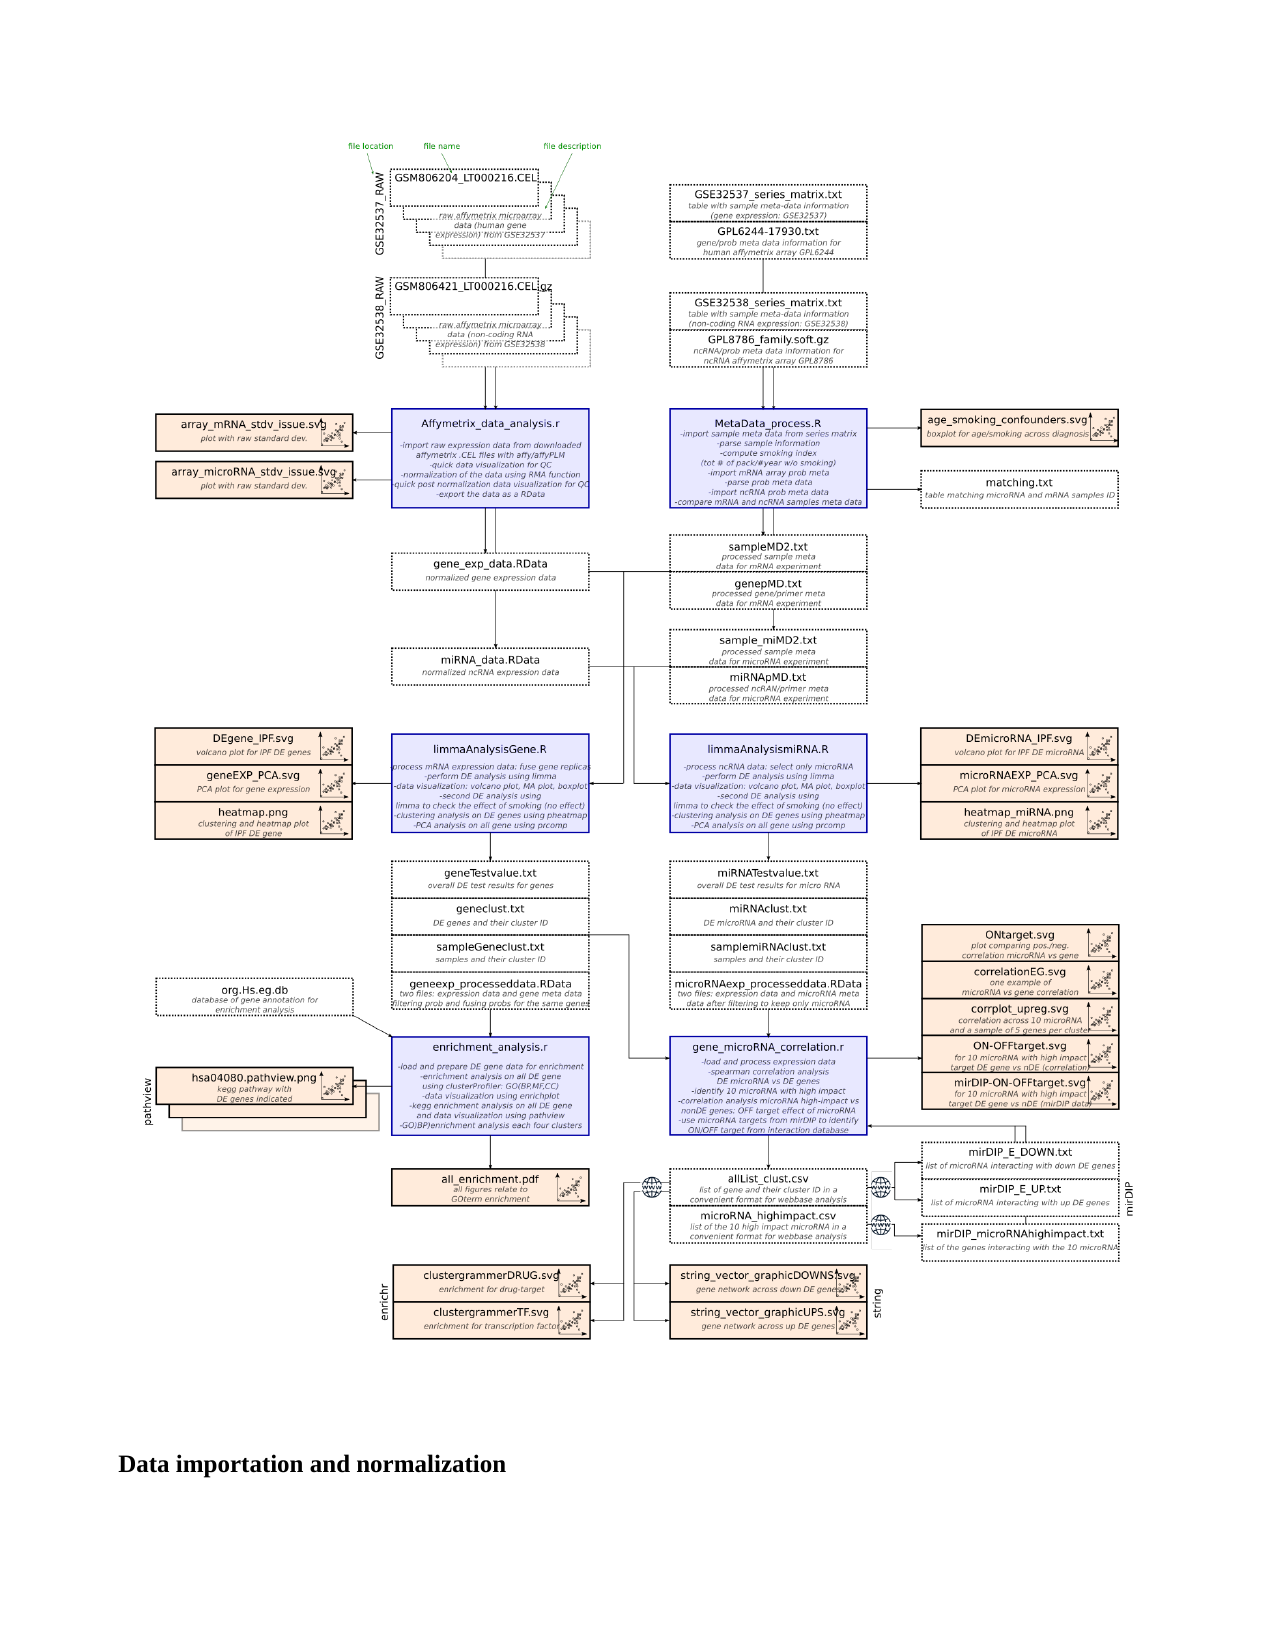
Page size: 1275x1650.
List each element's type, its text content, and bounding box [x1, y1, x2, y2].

picture [118, 118, 1157, 1364]
text Data importation and normalization [118, 1449, 1157, 1478]
